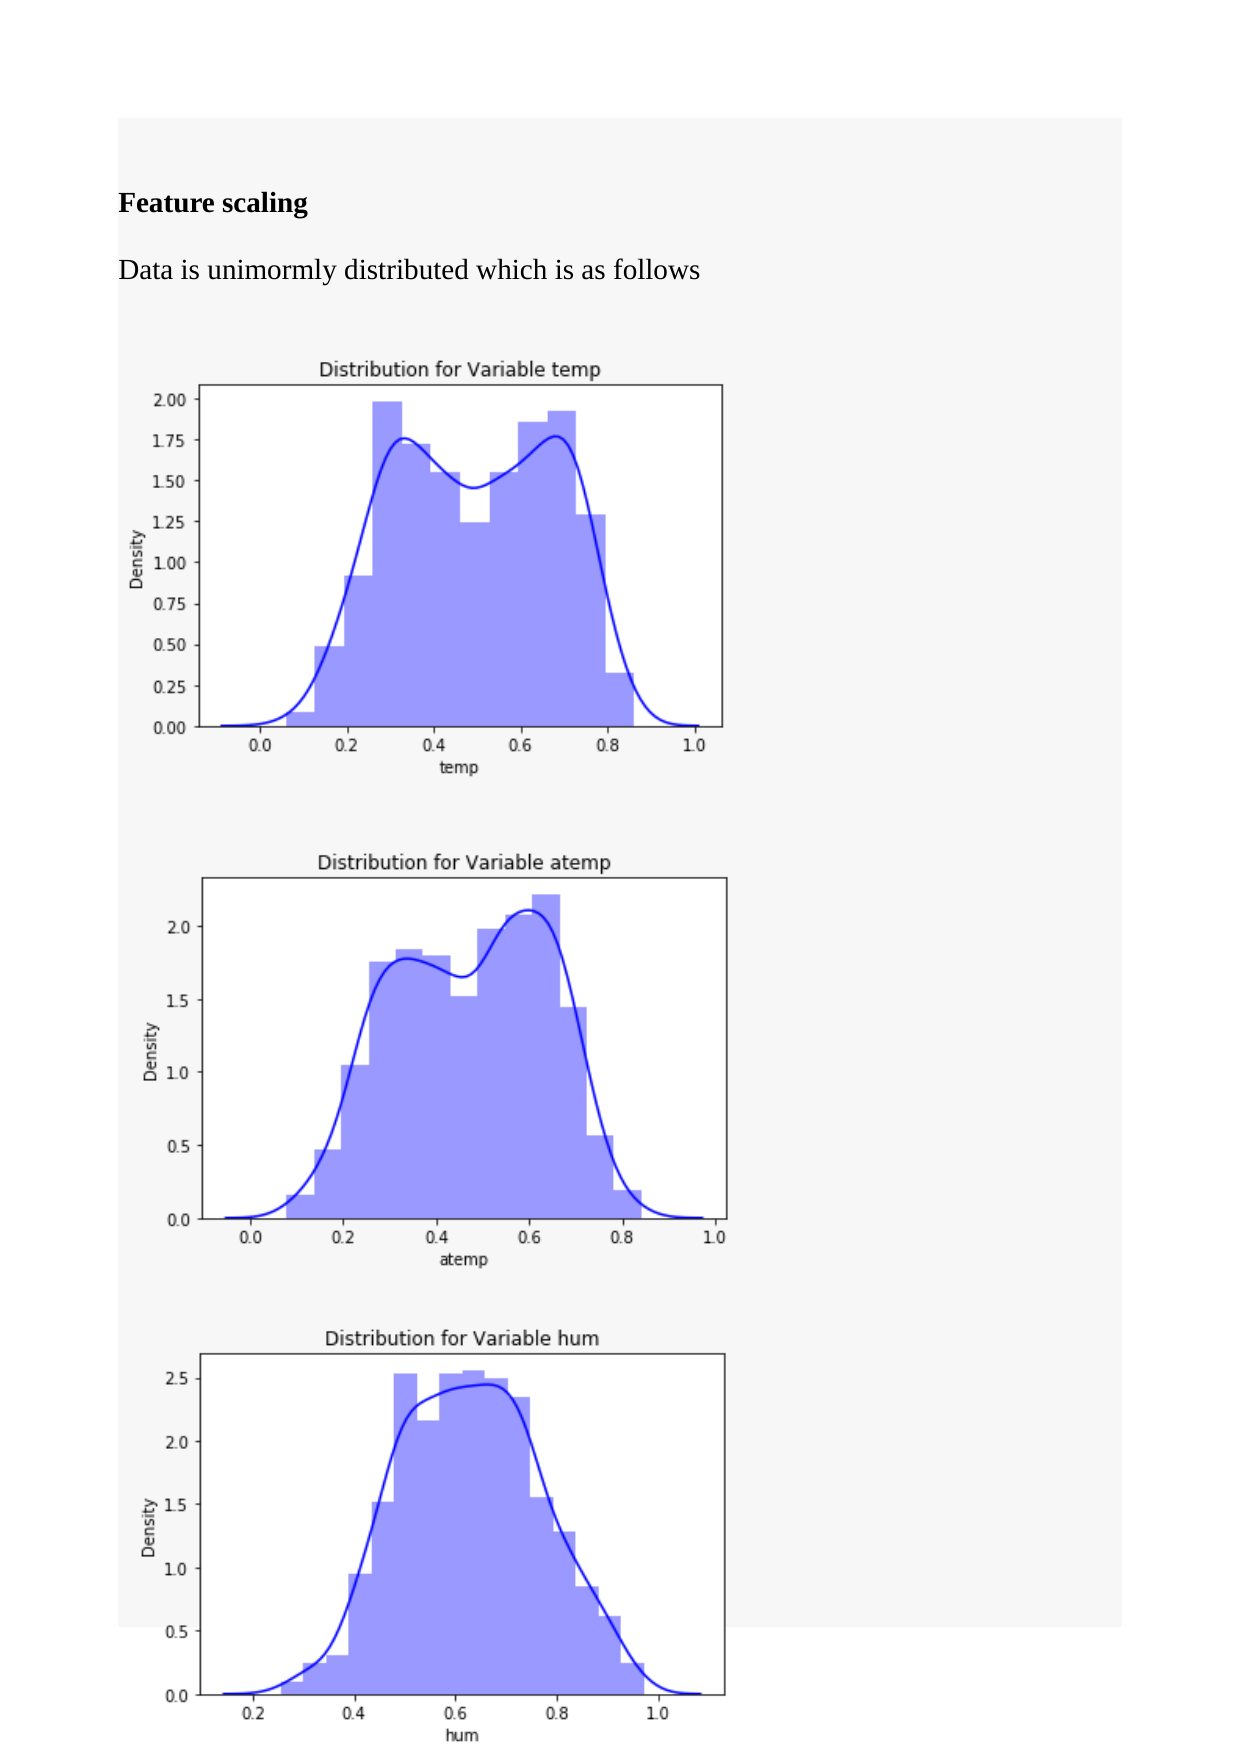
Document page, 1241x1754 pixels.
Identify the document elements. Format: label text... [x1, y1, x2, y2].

picture [131, 1319, 740, 1754]
text Data is unimormly distributed which is as follows [118, 252, 1122, 286]
text Feature scaling [118, 185, 1122, 219]
picture [119, 351, 739, 786]
picture [133, 843, 742, 1278]
